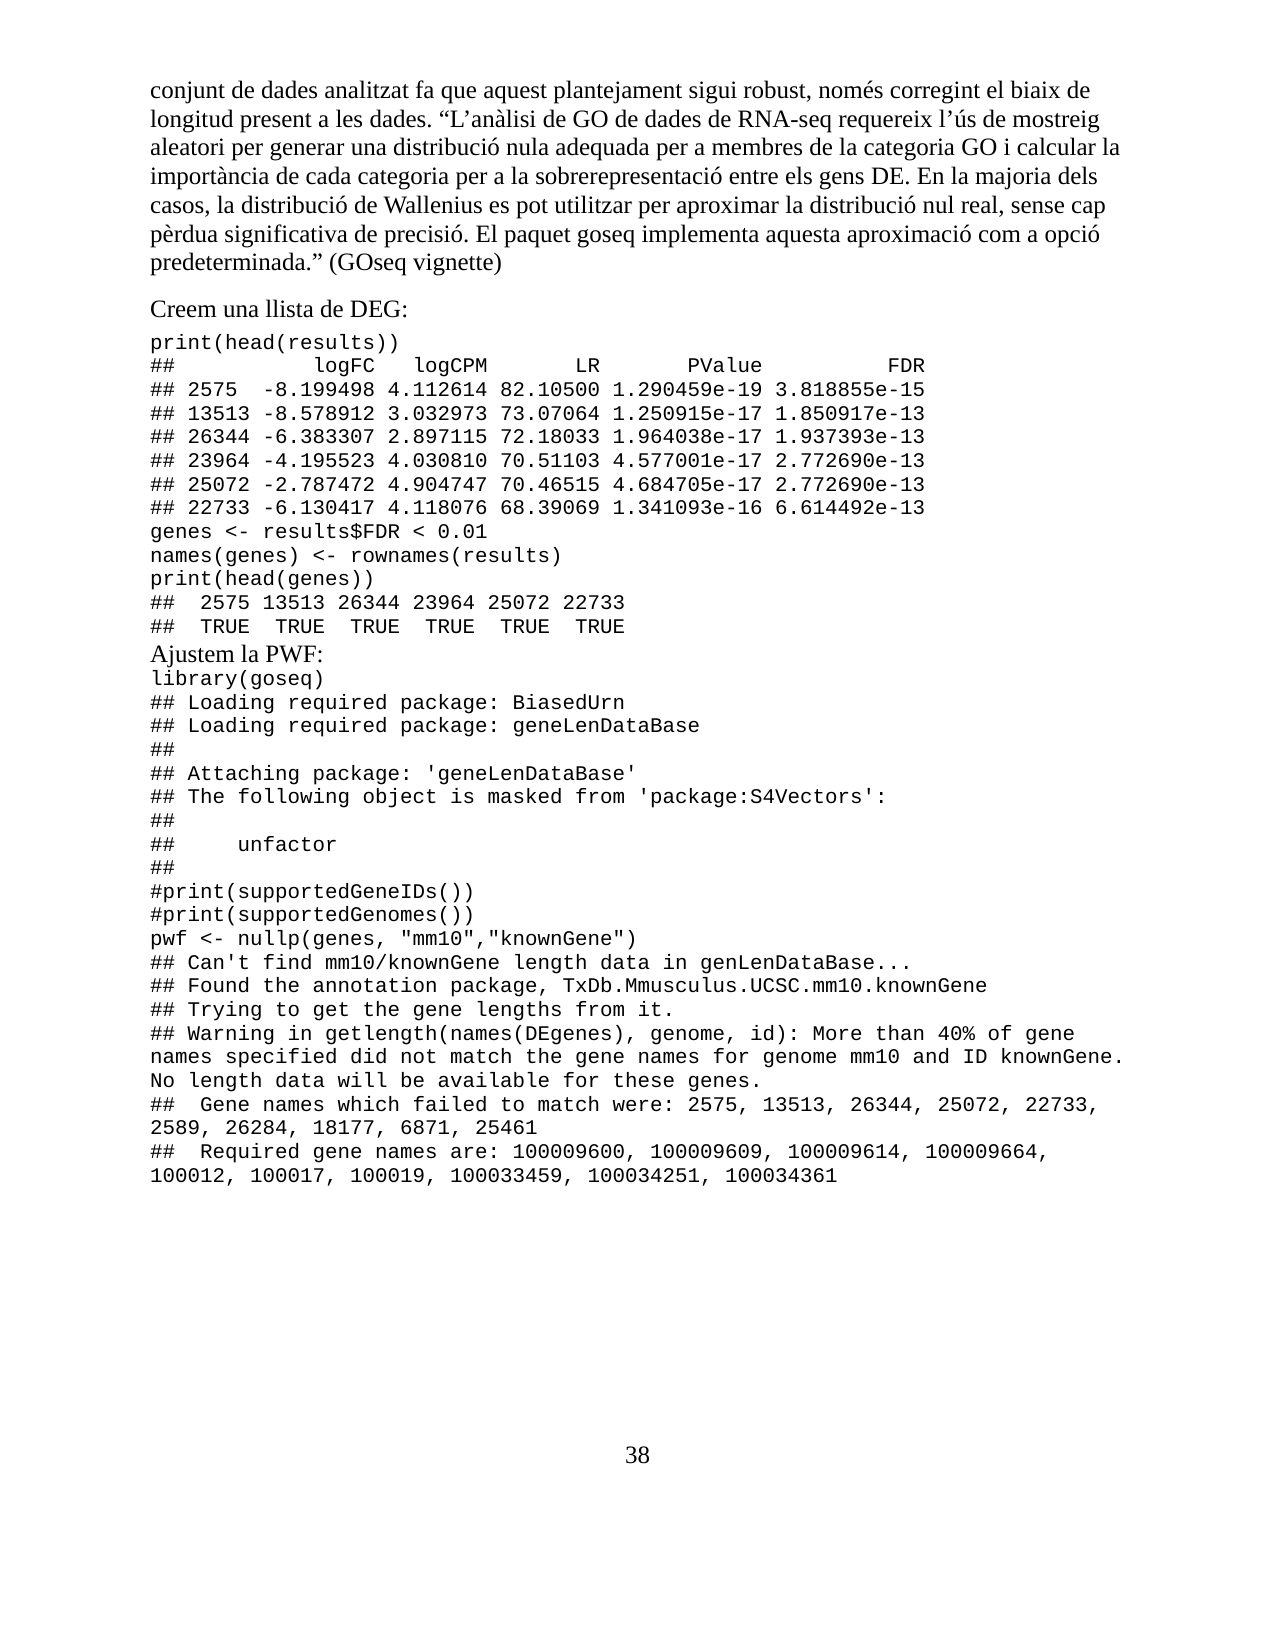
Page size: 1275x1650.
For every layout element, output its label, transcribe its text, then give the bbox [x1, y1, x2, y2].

text names(genes) <- rownames(results) [150, 545, 1125, 568]
text ## logFC logCPM LR PValue FDR [150, 356, 1125, 379]
text ## Required gene names are: 100009600, 100009609, 100009614, 100009664, 100012, 100017, 100019, 100033459, 100034251, 100034361 [150, 1141, 1125, 1188]
text #print(supportedGenomes()) [150, 904, 1125, 928]
text genes <- results$FDR < 0.01 [150, 521, 1125, 545]
text ## 13513 -8.578912 3.032973 73.07064 1.250915e-17 1.850917e-13 [150, 403, 1125, 426]
text print(head(results)) [150, 332, 1125, 356]
text ## [150, 857, 1125, 881]
text Creem una llista de DEG: [150, 294, 1125, 323]
text ## Can't find mm10/knownGene length data in genLenDataBase... [150, 952, 1125, 975]
text ## Found the annotation package, TxDb.Mmusculus.UCSC.mm10.knownGene [150, 975, 1125, 999]
text ## unfactor [150, 833, 1125, 857]
text ## 2575 -8.199498 4.112614 82.10500 1.290459e-19 3.818855e-15 [150, 379, 1125, 403]
text ## Loading required package: BiasedUrn [150, 692, 1125, 715]
text ## The following object is masked from 'package:S4Vectors': [150, 786, 1125, 810]
text ## 23964 -4.195523 4.030810 70.51103 4.577001e-17 2.772690e-13 [150, 450, 1125, 474]
text ## 26344 -6.383307 2.897115 72.18033 1.964038e-17 1.937393e-13 [150, 426, 1125, 450]
text ## Loading required package: geneLenDataBase [150, 715, 1125, 739]
text ## Attaching package: 'geneLenDataBase' [150, 763, 1125, 786]
text print(head(genes)) [150, 568, 1125, 592]
text ## 2575 13513 26344 23964 25072 22733 [150, 592, 1125, 616]
text conjunt de dades analitzat fa que aquest plantejament sigui robust, només corregint el biaix de longitud present a les dades. “L’anàlisi de GO de dades de RNA-seq requereix l’ús de mostreig aleatori per generar una distribució nula adequada per a membres de la categoria GO i calcular la importància de cada categoria per a la sobrerepresentació entre els gens DE. En la majoria dels casos, la distribució de Wallenius es pot utilitzar per aproximar la distribució nul real, sense cap pèrdua significativa de precisió. El paquet goseq implementa aquesta aproximació com a opció predeterminada.” (GOseq vignette) [150, 75, 1125, 276]
text ## Trying to get the gene lengths from it. [150, 999, 1125, 1023]
text ## Gene names which failed to match were: 2575, 13513, 26344, 25072, 22733, 2589, 26284, 18177, 6871, 25461 [150, 1094, 1125, 1141]
text ## TRUE TRUE TRUE TRUE TRUE TRUE [150, 616, 1125, 639]
text library(goseq) [150, 668, 1125, 692]
text #print(supportedGeneIDs()) [150, 881, 1125, 904]
text ## [150, 810, 1125, 833]
text ## [150, 739, 1125, 763]
text pwf <- nullp(genes, "mm10","knownGene") [150, 928, 1125, 952]
text ## Warning in getlength(names(DEgenes), genome, id): More than 40% of gene names specified did not match the gene names for genome mm10 and ID knownGene. No length data will be available for these genes. [150, 1023, 1125, 1094]
text ## 22733 -6.130417 4.118076 68.39069 1.341093e-16 6.614492e-13 [150, 497, 1125, 521]
text Ajustem la PWF: [150, 639, 1125, 668]
text ## 25072 -2.787472 4.904747 70.46515 4.684705e-17 2.772690e-13 [150, 474, 1125, 497]
